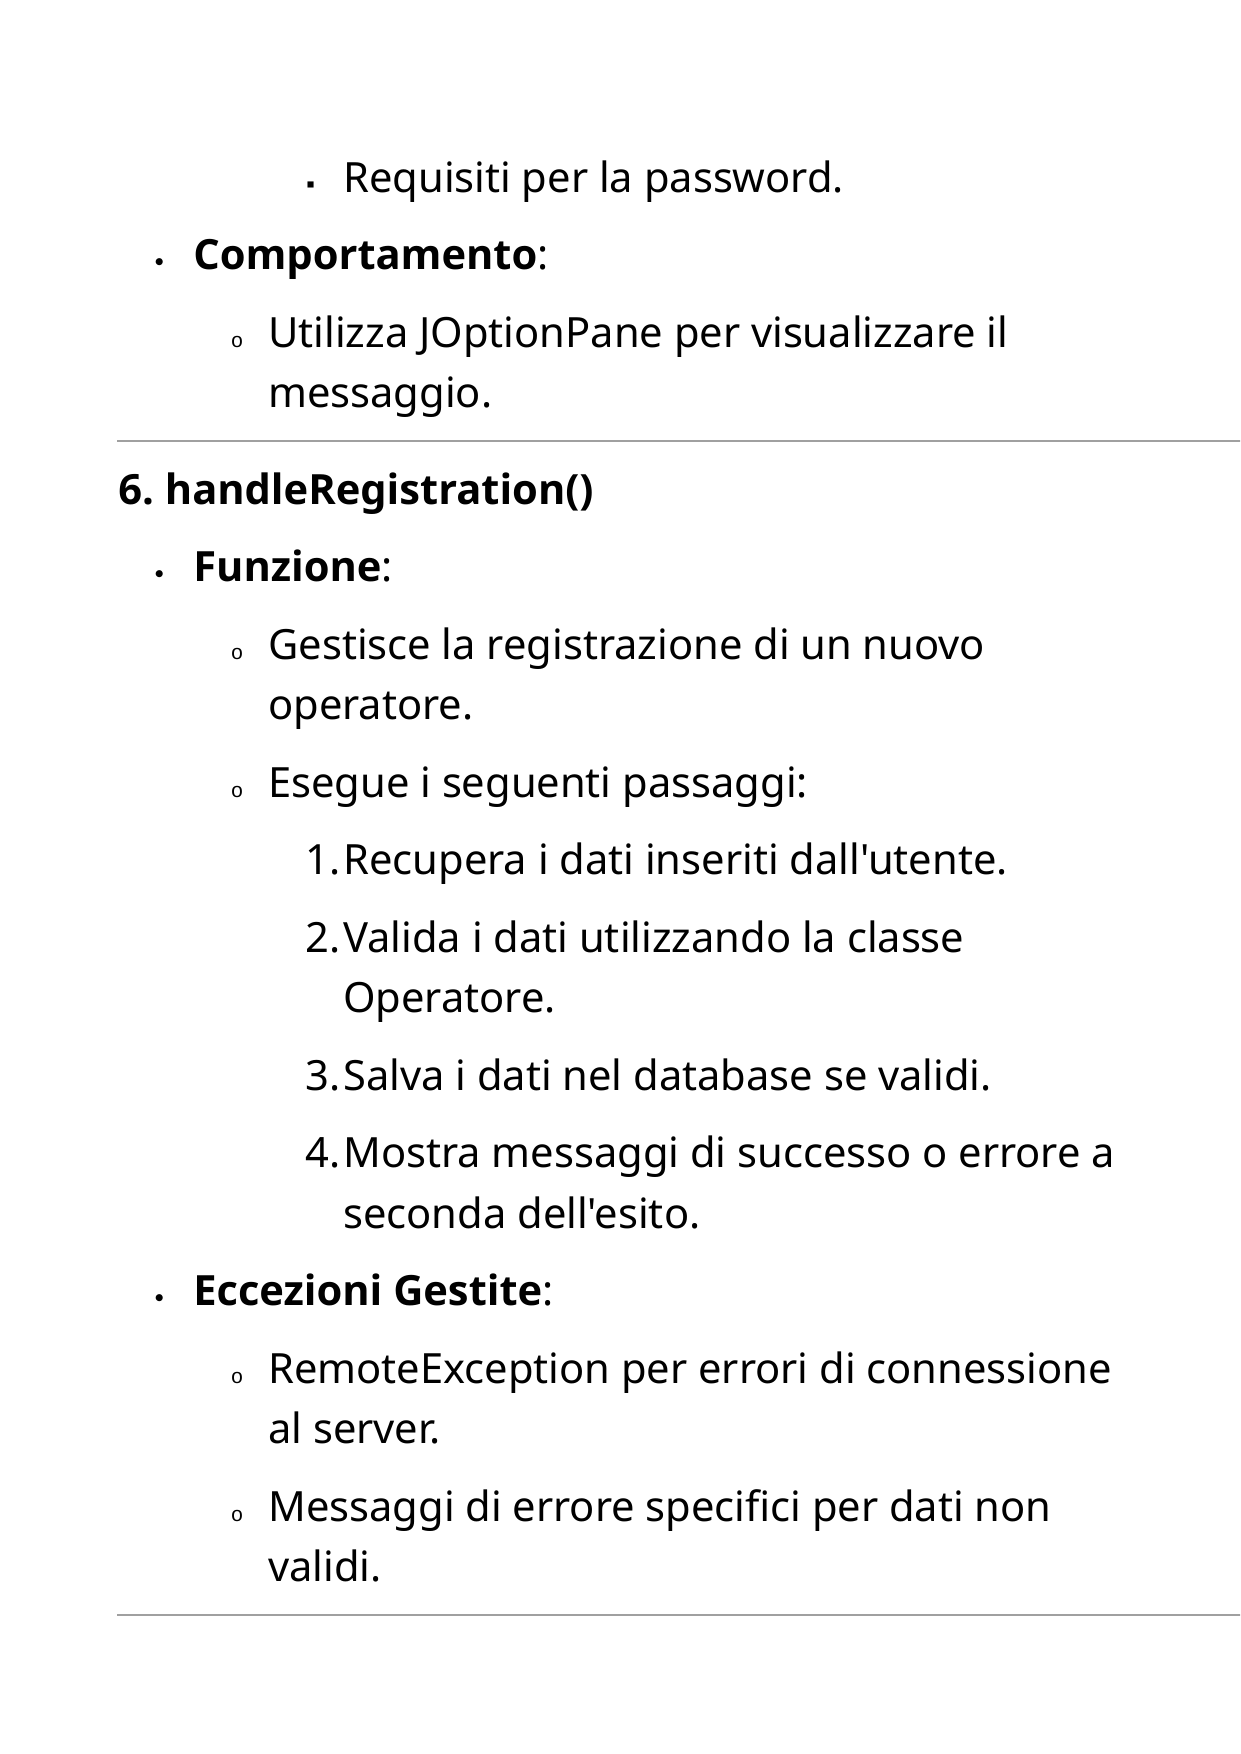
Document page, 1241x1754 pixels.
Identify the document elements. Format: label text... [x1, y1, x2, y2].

list Recupera i dati inseriti dall'utente. [306, 830, 1122, 887]
list Mostra messaggi di successo o errore a seconda dell'esito. [306, 1123, 1122, 1240]
list Comportamento: [156, 225, 1122, 282]
list Valida i dati utilizzando la classe Operatore. [306, 907, 1122, 1025]
list Funzione: [156, 537, 1122, 594]
list Messaggi di errore specifici per dati non validi. [231, 1477, 1122, 1594]
list Eccezioni Gestite: [156, 1261, 1122, 1318]
list Requisiti per la password. [306, 148, 1122, 204]
text 6. handleRegistration() [118, 460, 1122, 516]
list Utilizza JOptionPane per visualizzare il messaggio. [231, 302, 1122, 420]
list Salva i dati nel database se validi. [306, 1046, 1122, 1102]
list Gestisce la registrazione di un nuovo operatore. [231, 614, 1122, 732]
list Esegue i seguenti passaggi: [231, 753, 1122, 809]
list RemoteException per errori di connessione al server. [231, 1338, 1122, 1456]
